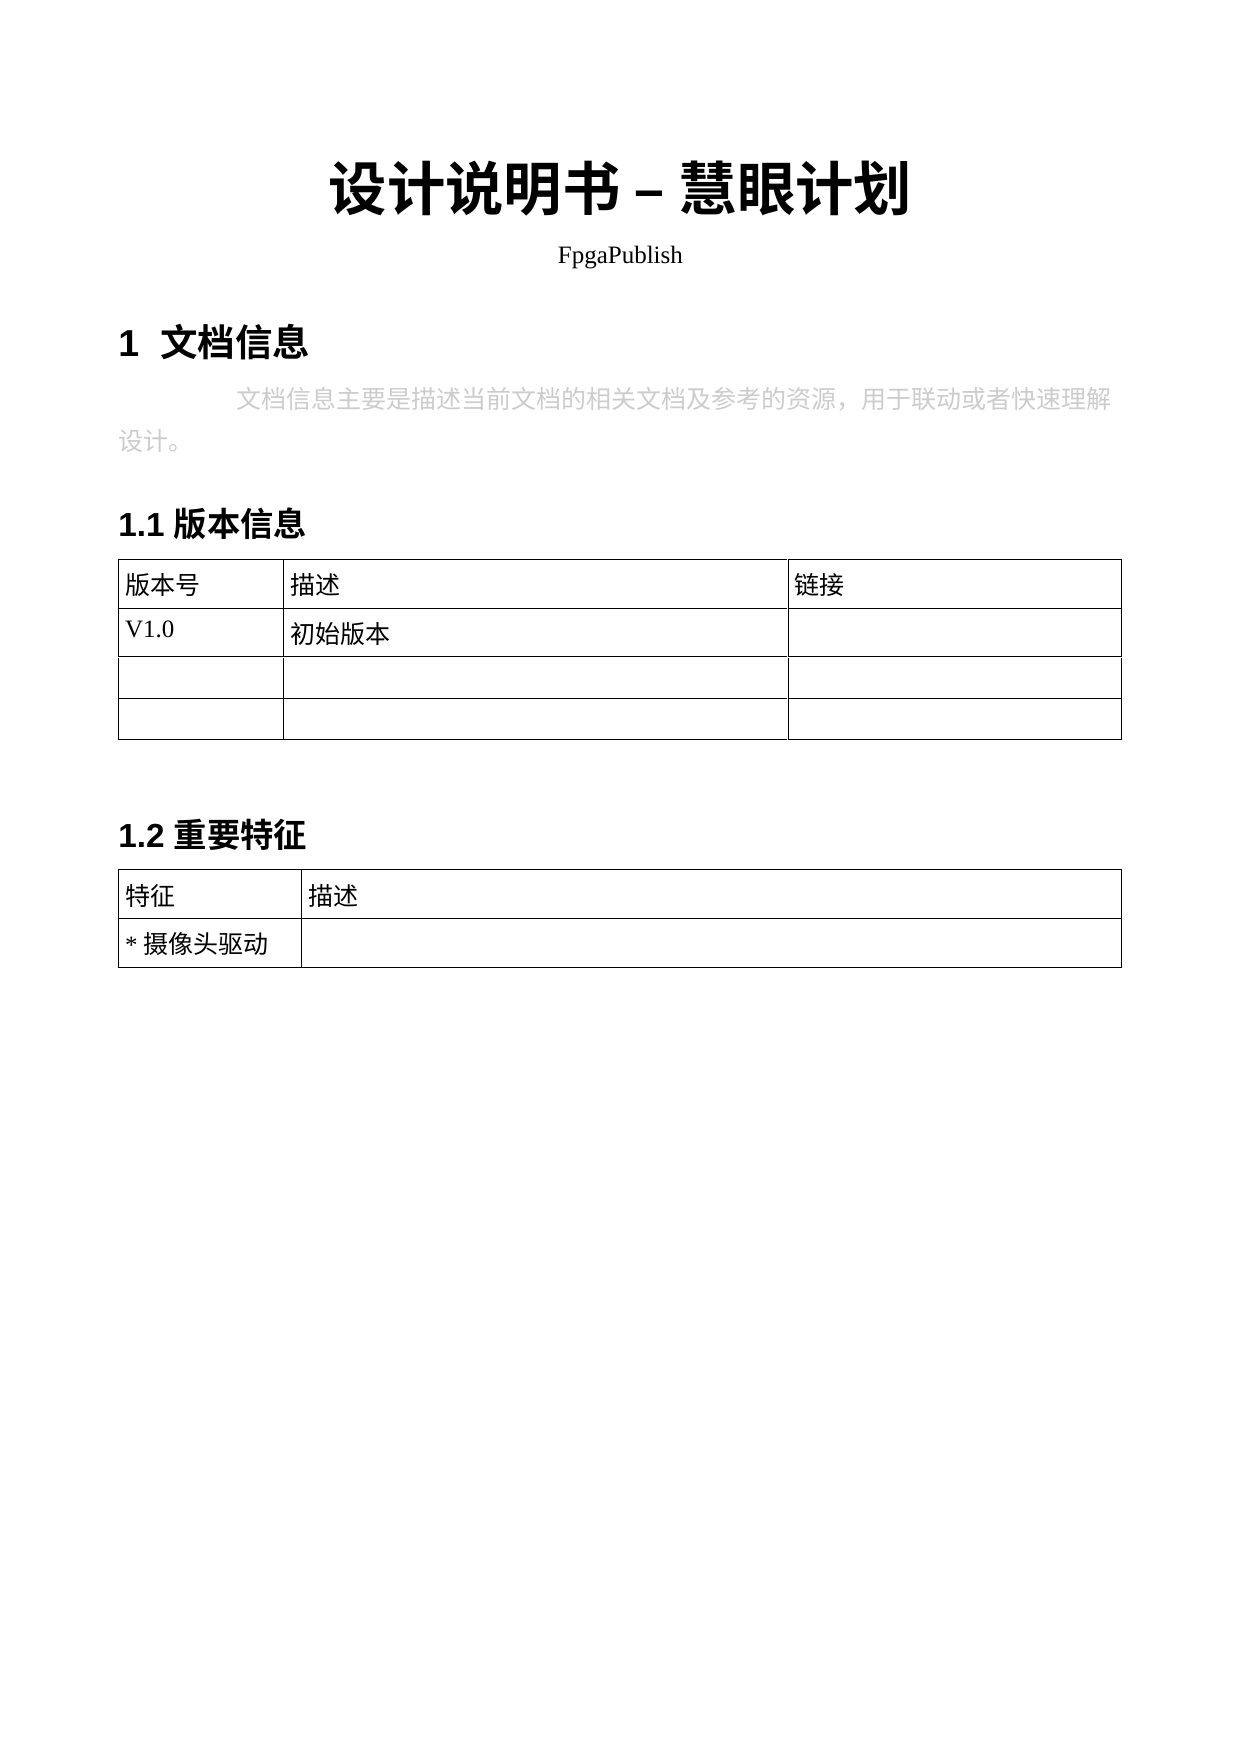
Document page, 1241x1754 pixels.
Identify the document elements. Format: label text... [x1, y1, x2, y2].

table_cell [284, 699, 787, 739]
table_cell V1.0 [119, 609, 283, 656]
subtitle 1 文档信息 [118, 313, 1122, 367]
table_cell [789, 609, 1121, 656]
table_cell [789, 699, 1121, 739]
table_cell [119, 699, 283, 739]
table_cell 初始版本 [284, 609, 787, 656]
table_cell [789, 658, 1121, 698]
title 设计说明书 – 慧眼计划 [118, 143, 1122, 228]
text 文档信息主要是描述当前文档的相关文档及参考的资源，用于联动或者快速理解设计。 [118, 379, 1122, 457]
table_cell [119, 658, 283, 698]
text FpgaPublish [118, 240, 1122, 269]
table_header 特征 [119, 870, 301, 918]
table_header 链接 [789, 560, 1121, 608]
subtitle 1.1 版本信息 [118, 498, 1122, 546]
table_header 描述 [284, 560, 787, 608]
table_cell * 摄像头驱动 [119, 919, 301, 967]
table_cell [284, 658, 787, 698]
subtitle 1.2 重要特征 [118, 808, 1122, 857]
table_header 描述 [302, 870, 1121, 918]
table_cell [302, 919, 1121, 967]
table_header 版本号 [119, 560, 283, 608]
